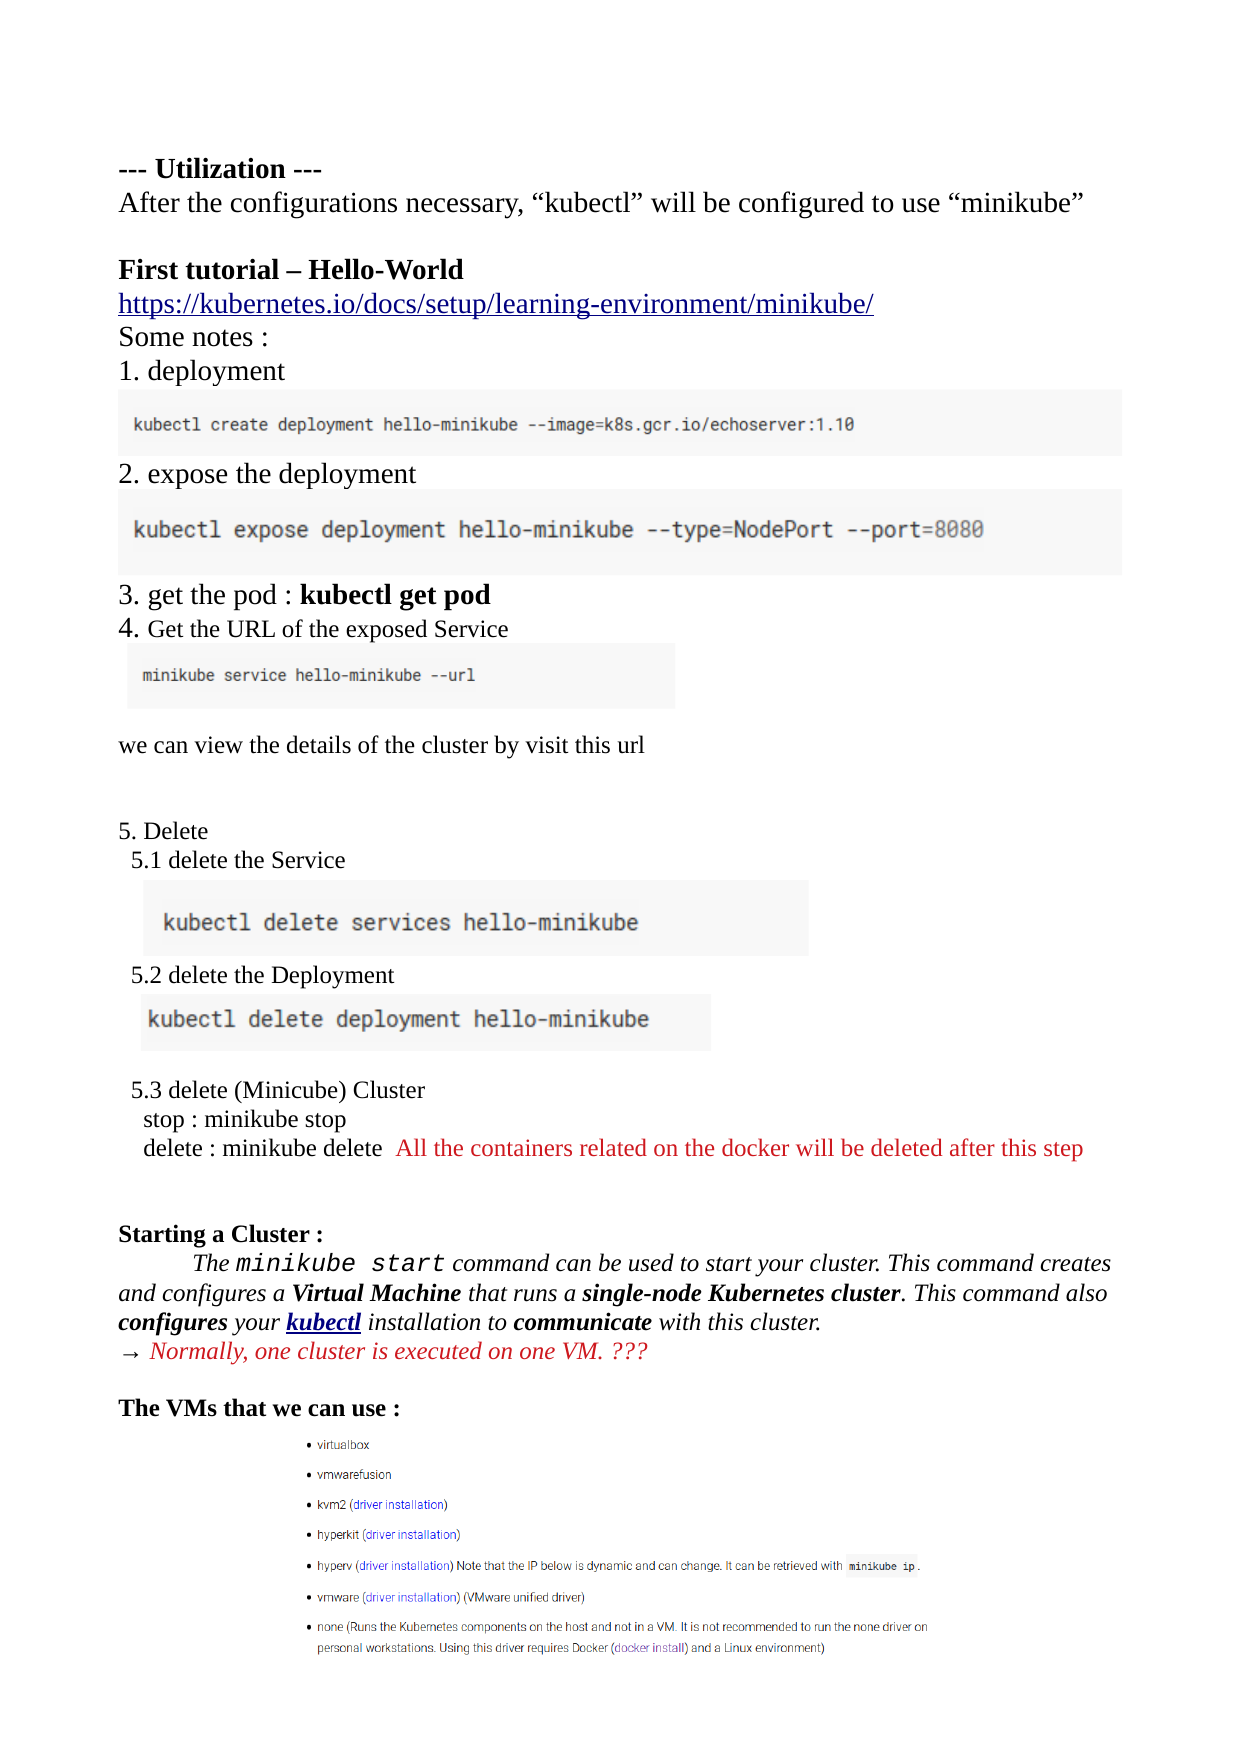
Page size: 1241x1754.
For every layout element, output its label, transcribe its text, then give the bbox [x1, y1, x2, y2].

text 5.1 delete the Service [118, 845, 1122, 874]
text 5.2 delete the Deployment [118, 960, 1122, 989]
text Starting a Cluster : [118, 1219, 1122, 1248]
text 4. Get the URL of the exposed Service [118, 610, 1122, 644]
text The minikube start command can be used to start your cluster. This command creates and configures a Virtual Machine that runs a single-node Kubernetes cluster. This command also configures your kubectl installation to communicate with this cluster. [118, 1248, 1122, 1336]
picture [127, 643, 676, 711]
text delete : minikube delete All the containers related on the docker will be deleted after this step [118, 1133, 1122, 1161]
text --- Utilization --- [118, 152, 1122, 185]
text 2. expose the deployment [118, 456, 1122, 489]
text Some notes : [118, 319, 1122, 353]
text After the configurations necessary, “kubectl” will be configured to use “minikube” [118, 185, 1122, 219]
text → Normally, one cluster is executed on one VM. ??? [118, 1336, 1122, 1365]
text 5.3 delete (Minicube) Cluster [118, 1075, 1122, 1104]
text https://kubernetes.io/docs/setup/learning-environment/minikube/ [118, 286, 1122, 319]
text stop : minikube stop [118, 1104, 1122, 1133]
picture [299, 1422, 941, 1666]
picture [143, 880, 809, 956]
text we can view the details of the cluster by visit this url [118, 730, 1122, 759]
picture [118, 489, 1123, 577]
text 1. deployment [118, 353, 1122, 386]
text 5. Delete [118, 816, 1122, 845]
text The VMs that we can use : [118, 1393, 1122, 1422]
picture [118, 386, 1123, 456]
text 3. get the pod : kubectl get pod [118, 577, 1122, 610]
text First tutorial – Hello-World [118, 252, 1122, 286]
picture [140, 994, 712, 1051]
